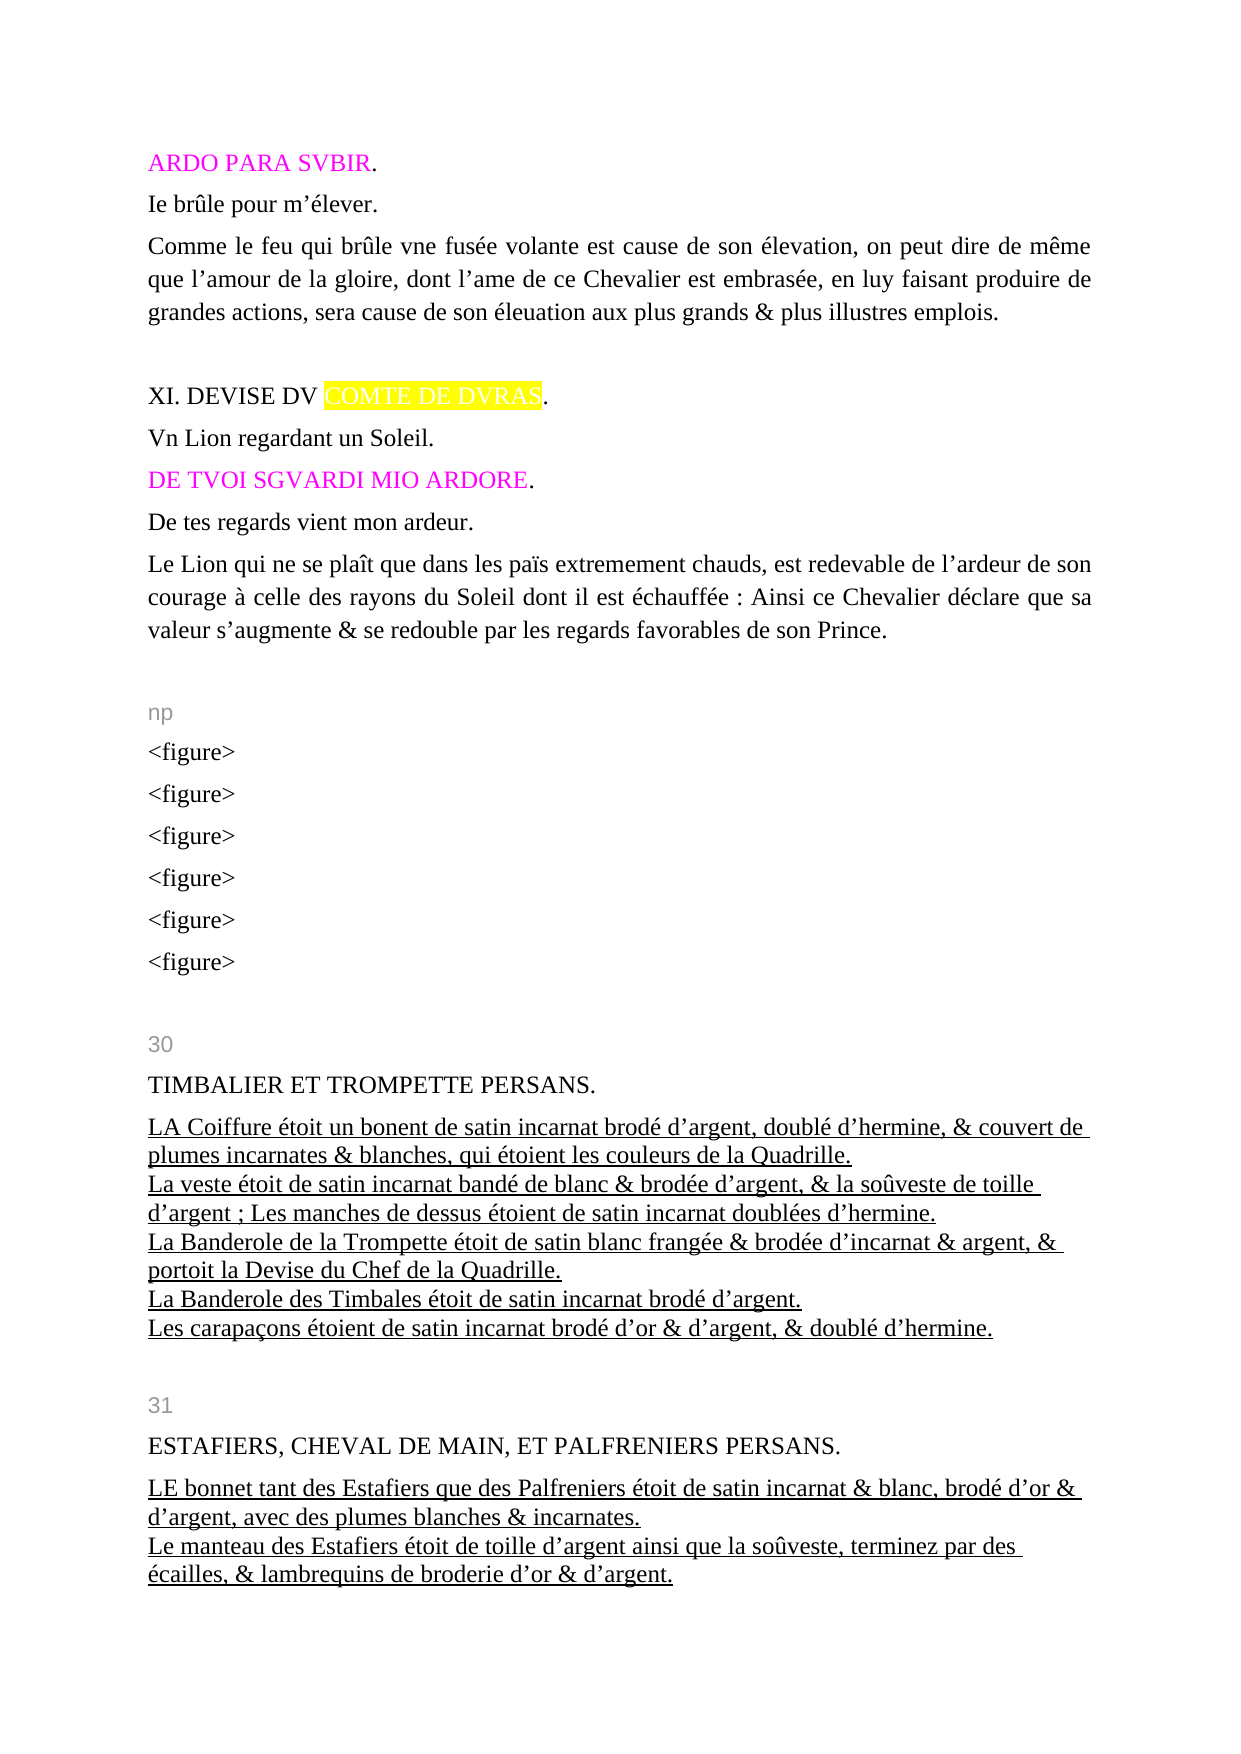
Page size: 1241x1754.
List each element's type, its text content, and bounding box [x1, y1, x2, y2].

text np [148, 698, 1093, 725]
text XI. DEVISE DV COMTE DE DVRAS. [542, 381, 1093, 410]
text <figure> [148, 821, 1093, 850]
text La veste étoit de satin incarnat bandé de blanc & brodée d’argent, & la soûveste de toille d’argent ; Les manches de dessus étoient de satin incarnat doublées d’hermine. [148, 1169, 1093, 1227]
text 30 [173, 1031, 1093, 1057]
text La Banderole des Timbales étoit de satin incarnat brodé d’argent. [148, 1284, 1093, 1313]
text Vn Lion regardant un Soleil. [148, 423, 1093, 452]
text Le Lion qui ne se plaît que dans les païs extremement chauds, est redevable de l’ardeur de son courage à celle des rayons du Soleil dont il est échauffée : Ainsi ce Chevalier déclare que sa valeur s’augmente & se redouble par les regards favorables de son Prince. [148, 549, 1093, 643]
text Ie brûle pour m’élever. [148, 189, 1093, 218]
text XI. DEVISE DV COMTE DE DVRAS. [148, 381, 324, 410]
text 31 [173, 1392, 1093, 1419]
text De tes regards vient mon ardeur. [148, 507, 1093, 536]
text LA Coiffure étoit un bonent de satin incarnat brodé d’argent, doublé d’hermine, & couvert de plumes incarnates & blanches, qui étoient les couleurs de la Quadrille. [148, 1112, 1093, 1169]
text LE bonnet tant des Estafiers que des Palfreniers étoit de satin incarnat & blanc, brodé d’or & d’argent, avec des plumes blanches & incarnates. [148, 1473, 1093, 1531]
text <figure> [148, 905, 1093, 934]
text ESTAFIERS, CHEVAL DE MAIN, ET PALFRENIERS PERSANS. [148, 1431, 1093, 1460]
text <figure> [148, 947, 1093, 976]
text La Banderole de la Trompette étoit de satin blanc frangée & brodée d’incarnat & argent, & portoit la Devise du Chef de la Quadrille. [148, 1227, 1093, 1284]
text ARDO PARA SVBIR. [148, 148, 1093, 176]
text TIMBALIER ET TROMPETTE PERSANS. [148, 1070, 1093, 1098]
text <figure> [148, 863, 1093, 892]
text Les carapaçons étoient de satin incarnat brodé d’or & d’argent, & doublé d’hermine. [148, 1313, 1093, 1342]
text <figure> [148, 737, 1093, 766]
text Le manteau des Estafiers étoit de toille d’argent ainsi que la soûveste, terminez par des écailles, & lambrequins de broderie d’or & d’argent. [148, 1531, 1093, 1588]
text DE TVOI SGVARDI MIO ARDORE. [148, 465, 1093, 494]
text <figure> [148, 779, 1093, 808]
text Comme le feu qui brûle vne fusée volante est cause de son élevation, on peut dire de même que l’amour de la gloire, dont l’ame de ce Chevalier est embrasée, en luy faisant produire de grandes actions, sera cause de son éleuation aux plus grands & plus illustres emplois. [148, 231, 1093, 326]
